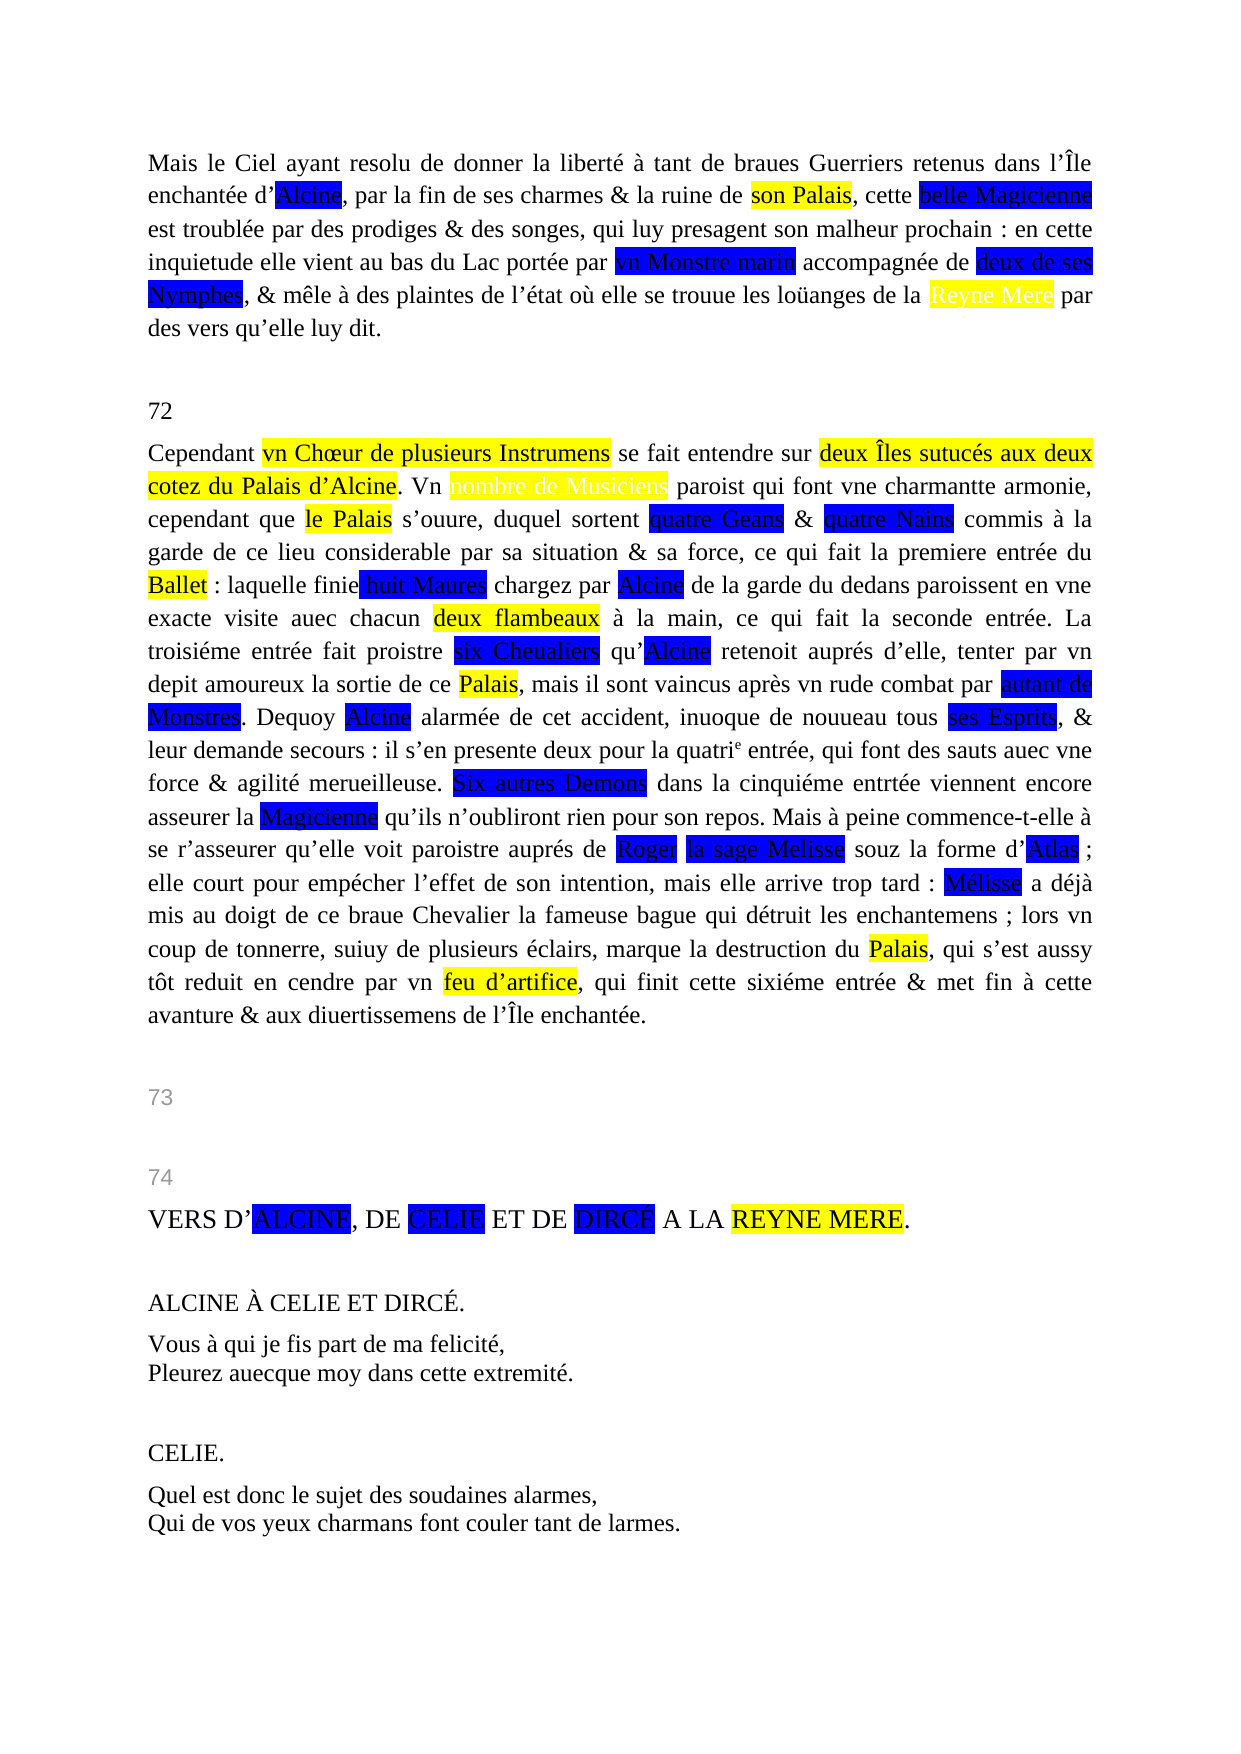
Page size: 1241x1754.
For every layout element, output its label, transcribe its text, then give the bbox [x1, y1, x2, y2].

text Mais le Ciel ayant resolu de donner la liberté à tant de braues Guerriers retenus dans l’Île enchantée d’Alcine, par la fin de ses charmes & la ruine de son Palais, cette belle Magicienne est troublée par des prodiges & des songes, qui luy presagent son malheur prochain : en cette inquietude elle vient au bas du Lac portée par vn Monstre marin accompagnée de deux de ses Nymphes, & mêle à des plaintes de l’état où elle se trouue les loüanges de la Reyne Mere par des vers qu’elle luy dit. [148, 148, 1093, 341]
text 74 [173, 1164, 1093, 1191]
text Qui de vos yeux charmans font couler tant de larmes. [148, 1508, 1093, 1537]
text 72 [148, 396, 1093, 425]
text Vous à qui je fis part de ma felicité, [148, 1329, 1093, 1358]
subtitle VERS D’ALCINE, DE CELIE ET DE DIRCÉ A LA REYNE MERE. [148, 1203, 1093, 1234]
text ALCINE À CELIE ET DIRCÉ. [148, 1288, 1093, 1316]
text 73 [148, 1083, 1093, 1110]
text CELIE. [148, 1438, 1093, 1467]
text Cependant vn Chœur de plusieurs Instrumens se fait entendre sur deux Îles sutucés aux deux cotez du Palais d’Alcine. Vn nombre de Musiciens paroist qui font vne charmantte armonie, cependant que le Palais s’ouure, duquel sortent quatre Geans & quatre Nains commis à la garde de ce lieu considerable par sa situation & sa force, ce qui fait la premiere entrée du Ballet : laquelle finie huit Maures chargez par Alcine de la garde du dedans paroissent en vne exacte visite auec chacun deux flambeaux à la main, ce qui fait la seconde entrée. La troisiéme entrée fait proistre six Cheualiers qu’Alcine retenoit auprés d’elle, tenter par vn depit amoureux la sortie de ce Palais, mais il sont vaincus après vn rude combat par autant de Monstres. Dequoy Alcine alarmée de cet accident, inuoque de nouueau tous ses Esprits, & leur demande secours : il s’en presente deux pour la quatrie entrée, qui font des sauts auec vne force & agilité merueilleuse. Six autres Demons dans la cinquiéme entrtée viennent encore asseurer la Magicienne qu’ils n’oubliront rien pour son repos. Mais à peine commence-t-elle à se r’asseurer qu’elle voit paroistre auprés de Roger la sage Melisse souz la forme d’Atlas ; elle court pour empécher l’effet de son intention, mais elle arrive trop tard : Mélisse a déjà mis au doigt de ce braue Chevalier la fameuse bague qui détruit les enchantemens ; lors vn coup de tonnerre, suiuy de plusieurs éclairs, marque la destruction du Palais, qui s’est aussy tôt reduit en cendre par vn feu d’artifice, qui finit cette sixiéme entrée & met fin à cette avanture & aux diuertissemens de l’Île enchantée. [148, 438, 1093, 1028]
text Quel est donc le sujet des soudaines alarmes, [148, 1480, 1093, 1508]
text Pleurez auecque moy dans cette extremité. [148, 1358, 1093, 1387]
